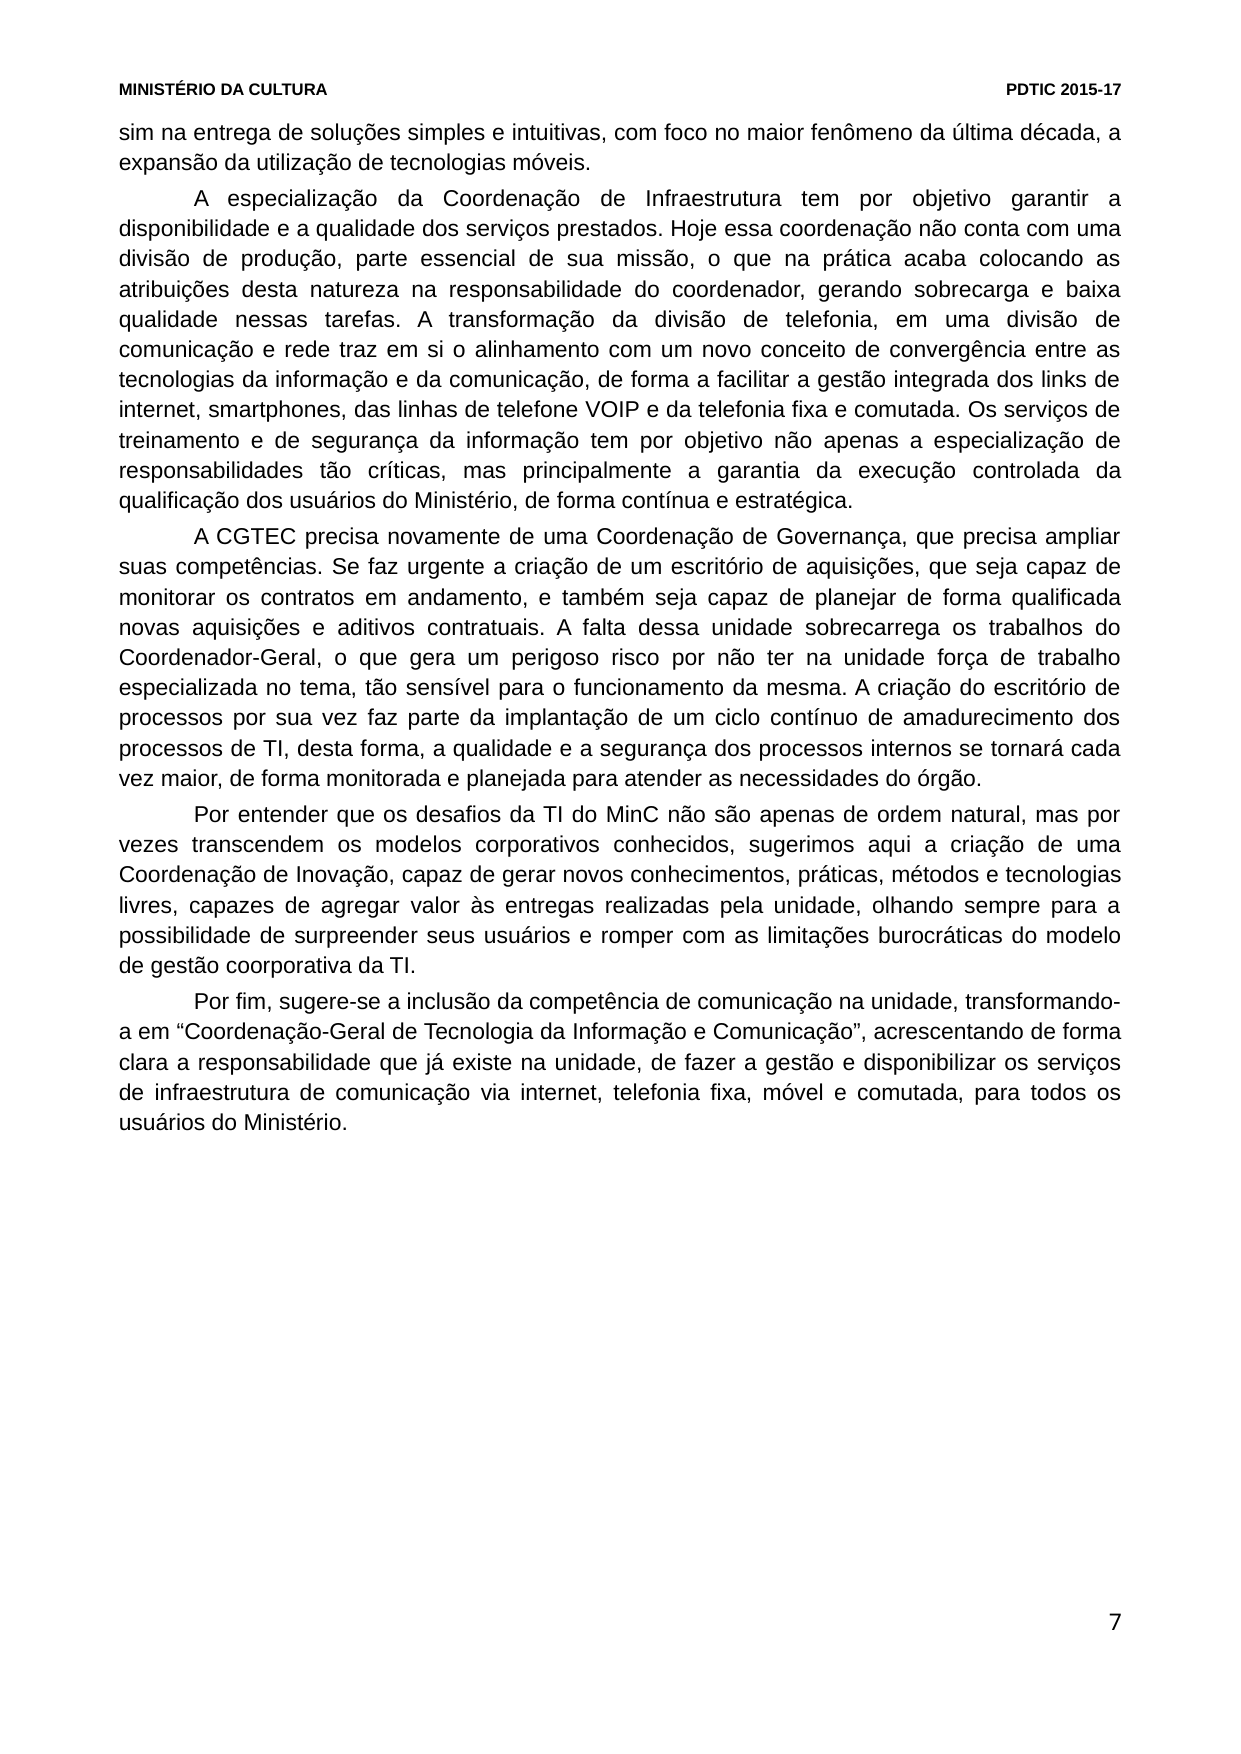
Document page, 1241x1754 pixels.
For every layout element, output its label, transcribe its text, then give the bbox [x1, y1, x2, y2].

text A especialização da Coordenação de Infraestrutura tem por objetivo garantir a disponibilidade e a qualidade dos serviços prestados. Hoje essa coordenação não conta com uma divisão de produção, parte essencial de sua missão, o que na prática acaba colocando as atribuições desta natureza na responsabilidade do coordenador, gerando sobrecarga e baixa qualidade nessas tarefas. A transformação da divisão de telefonia, em uma divisão de comunicação e rede traz em si o alinhamento com um novo conceito de convergência entre as tecnologias da informação e da comunicação, de forma a facilitar a gestão integrada dos links de internet, smartphones, das linhas de telefone VOIP e da telefonia fixa e comutada. Os serviços de treinamento e de segurança da informação tem por objetivo não apenas a especialização de responsabilidades tão críticas, mas principalmente a garantia da execução controlada da qualificação dos usuários do Ministério, de forma contínua e estratégica. [118, 185, 1122, 513]
text sim na entrega de soluções simples e intuitivas, com foco no maior fenômeno da última década, a expansão da utilização de tecnologias móveis. [118, 118, 1122, 175]
text Por fim, sugere-se a inclusão da competência de comunicação na unidade, transformando-a em “Coordenação-Geral de Tecnologia da Informação e Comunicação”, acrescentando de forma clara a responsabilidade que já existe na unidade, de fazer a gestão e disponibilizar os serviços de infraestrutura de comunicação via internet, telefonia fixa, móvel e comutada, para todos os usuários do Ministério. [118, 988, 1122, 1135]
text A CGTEC precisa novamente de uma Coordenação de Governança, que precisa ampliar suas competências. Se faz urgente a criação de um escritório de aquisições, que seja capaz de monitorar os contratos em andamento, e também seja capaz de planejar de forma qualificada novas aquisições e aditivos contratuais. A falta dessa unidade sobrecarrega os trabalhos do Coordenador-Geral, o que gera um perigoso risco por não ter na unidade força de trabalho especializada no tema, tão sensível para o funcionamento da mesma. A criação do escritório de processos por sua vez faz parte da implantação de um ciclo contínuo de amadurecimento dos processos de TI, desta forma, a qualidade e a segurança dos processos internos se tornará cada vez maior, de forma monitorada e planejada para atender as necessidades do órgão. [118, 523, 1122, 791]
text Por entender que os desafios da TI do MinC não são apenas de ordem natural, mas por vezes transcendem os modelos corporativos conhecidos, sugerimos aqui a criação de uma Coordenação de Inovação, capaz de gerar novos conhecimentos, práticas, métodos e tecnologias livres, capazes de agregar valor às entregas realizadas pela unidade, olhando sempre para a possibilidade de surpreender seus usuários e romper com as limitações burocráticas do modelo de gestão coorporativa da TI. [118, 801, 1122, 978]
